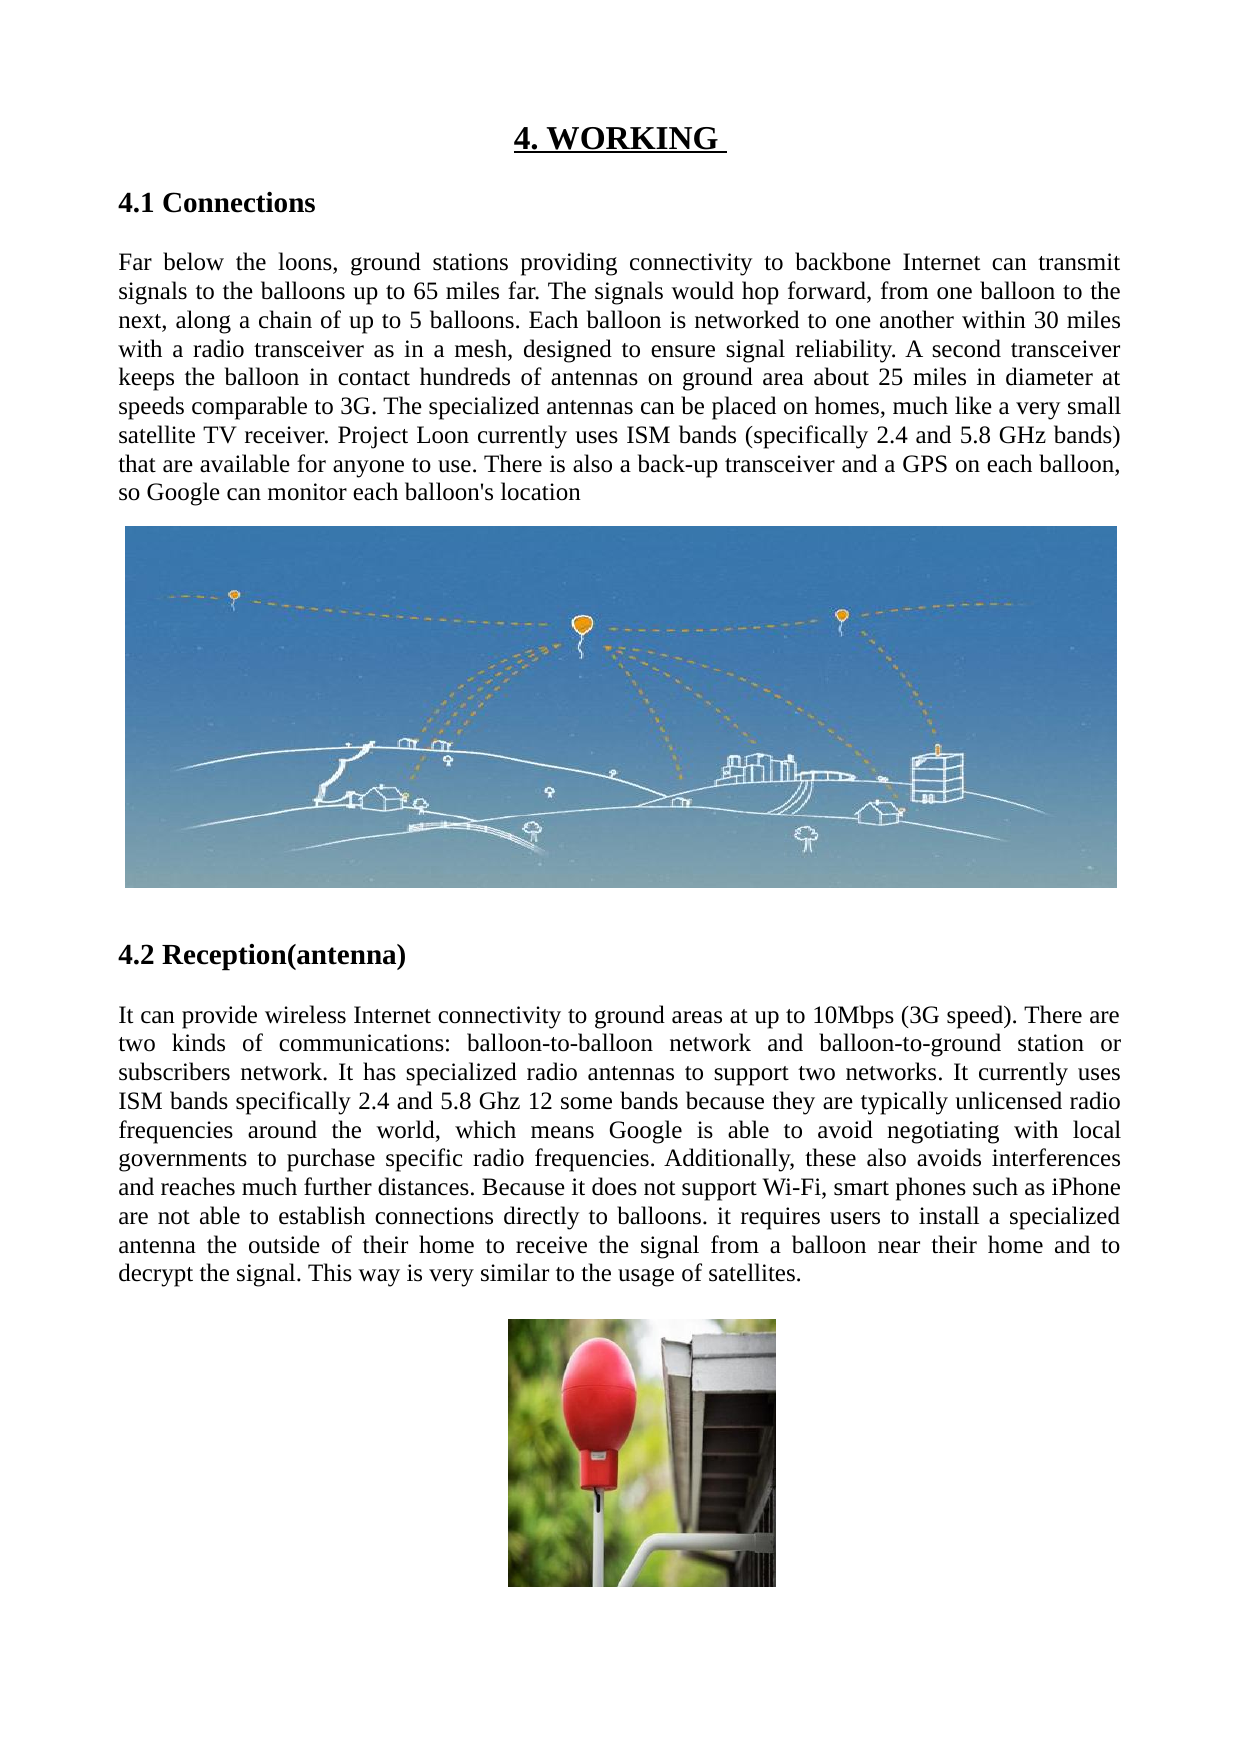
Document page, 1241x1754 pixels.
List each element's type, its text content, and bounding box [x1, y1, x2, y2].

picture [508, 1319, 776, 1587]
text 4.1 Connections [118, 185, 1122, 219]
text 4. WORKING [118, 118, 1122, 156]
text 4.2 Reception(antenna) [118, 937, 1122, 971]
picture [125, 526, 1117, 888]
text It can provide wireless Internet connectivity to ground areas at up to 10Mbps (3G speed). There are two kinds of communications: balloon-to-balloon network and balloon-to-ground station or subscribers network. It has specialized radio antennas to support two networks. It currently uses ISM bands specifically 2.4 and 5.8 Ghz 12 some bands because they are typically unlicensed radio frequencies around the world, which means Google is able to avoid negotiating with local governments to purchase specific radio frequencies. Additionally, these also avoids interferences and reaches much further distances. Because it does not support Wi-Fi, smart phones such as iPhone are not able to establish connections directly to balloons. it requires users to install a specialized antenna the outside of their home to receive the signal from a balloon near their home and to decrypt the signal. This way is very similar to the usage of satellites. [118, 1000, 1122, 1287]
text Far below the loons, ground stations providing connectivity to backbone Internet can transmit signals to the balloons up to 65 miles far. The signals would hop forward, from one balloon to the next, along a chain of up to 5 balloons. Each balloon is networked to one another within 30 miles with a radio transceiver as in a mesh, designed to ensure signal reliability. A second transceiver keeps the balloon in contact hundreds of antennas on ground area about 25 miles in diameter at speeds comparable to 3G. The specialized antennas can be placed on homes, much like a very small satellite TV receiver. Project Loon currently uses ISM bands (specifically 2.4 and 5.8 GHz bands) that are available for anyone to use. There is also a back-up transceiver and a GPS on each balloon, so Google can monitor each balloon's location [118, 247, 1122, 506]
